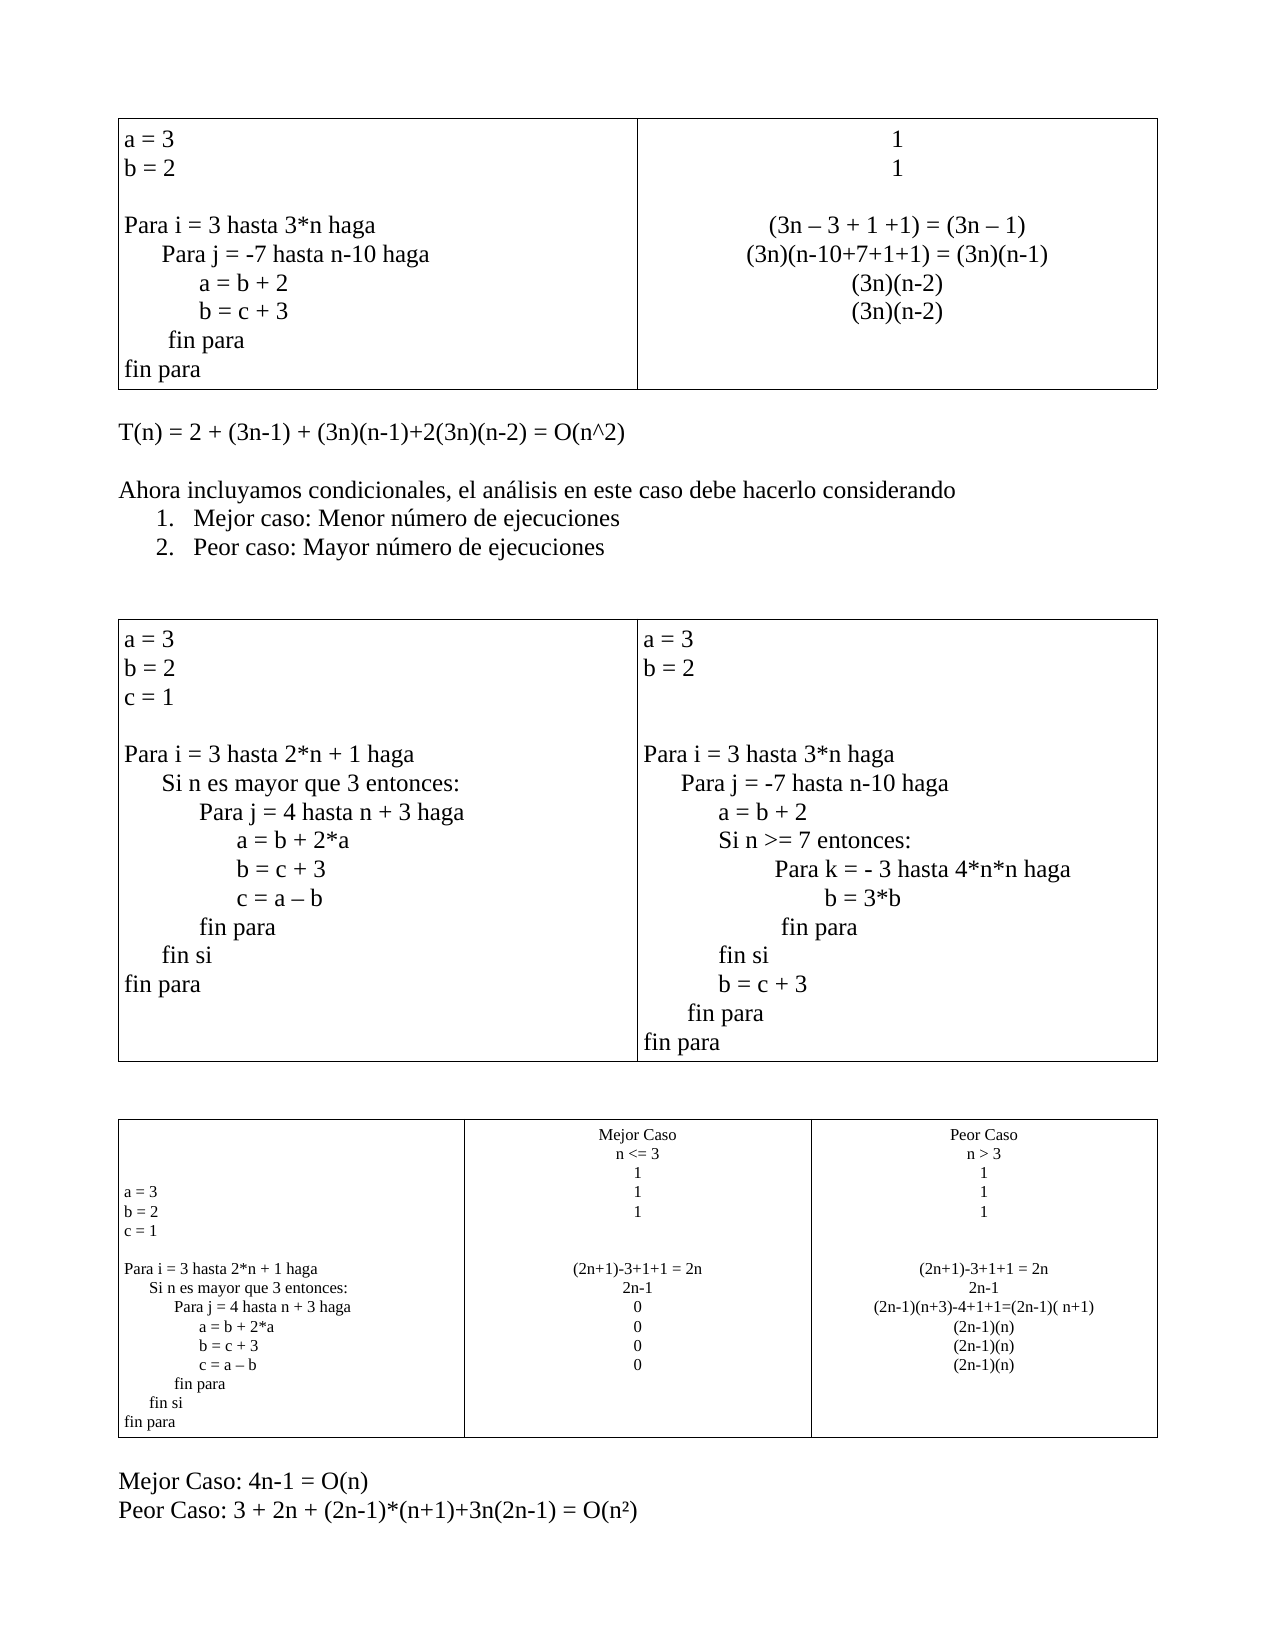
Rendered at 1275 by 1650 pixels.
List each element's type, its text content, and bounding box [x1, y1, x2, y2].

table_header a = 3 b = 2 c = 1 Para i = 3 hasta 2*n + 1 haga Si n es mayor que 3 entonces: Para j = 4 hasta n + 3 haga a = b + 2*a b = c + 3 c = a – b fin para fin si fin para [119, 1120, 464, 1437]
table_header a = 3 b = 2 Para i = 3 hasta 3*n haga Para j = -7 hasta n-10 haga a = b + 2 b = c + 3 fin para fin para [119, 119, 637, 388]
table_header 1 1 (3n – 3 + 1 +1) = (3n – 1) (3n)(n-10+7+1+1) = (3n)(n-1) (3n)(n-2) (3n)(n-2) [638, 119, 1157, 388]
text T(n) = 2 + (3n-1) + (3n)(n-1)+2(3n)(n-2) = O(n^2) [118, 417, 1157, 446]
list Peor caso: Mayor número de ejecuciones [156, 532, 1157, 561]
list Mejor caso: Menor número de ejecuciones [156, 503, 1157, 532]
table_header Mejor Caso n <= 3 1 1 1 (2n+1)-3+1+1 = 2n 2n-1 0 0 0 0 [465, 1120, 811, 1437]
table_header a = 3 b = 2 c = 1 Para i = 3 hasta 2*n + 1 haga Si n es mayor que 3 entonces: Para j = 4 hasta n + 3 haga a = b + 2*a b = c + 3 c = a – b fin para fin si fin para [119, 620, 637, 1061]
text Peor Caso: 3 + 2n + (2n-1)*(n+1)+3n(2n-1) = O(n²) [118, 1495, 1157, 1523]
text Ahora incluyamos condicionales, el análisis en este caso debe hacerlo considerando [118, 475, 1157, 503]
text Mejor Caso: 4n-1 = O(n) [118, 1466, 1157, 1495]
table_header a = 3 b = 2 Para i = 3 hasta 3*n haga Para j = -7 hasta n-10 haga a = b + 2 Si n >= 7 entonces: Para k = - 3 hasta 4*n*n haga b = 3*b fin para fin si b = c + 3 fin para fin para [638, 620, 1157, 1061]
table_header Peor Caso n > 3 1 1 1 (2n+1)-3+1+1 = 2n 2n-1 (2n-1)(n+3)-4+1+1=(2n-1)( n+1) (2n-1)(n) (2n-1)(n) (2n-1)(n) [812, 1120, 1157, 1437]
